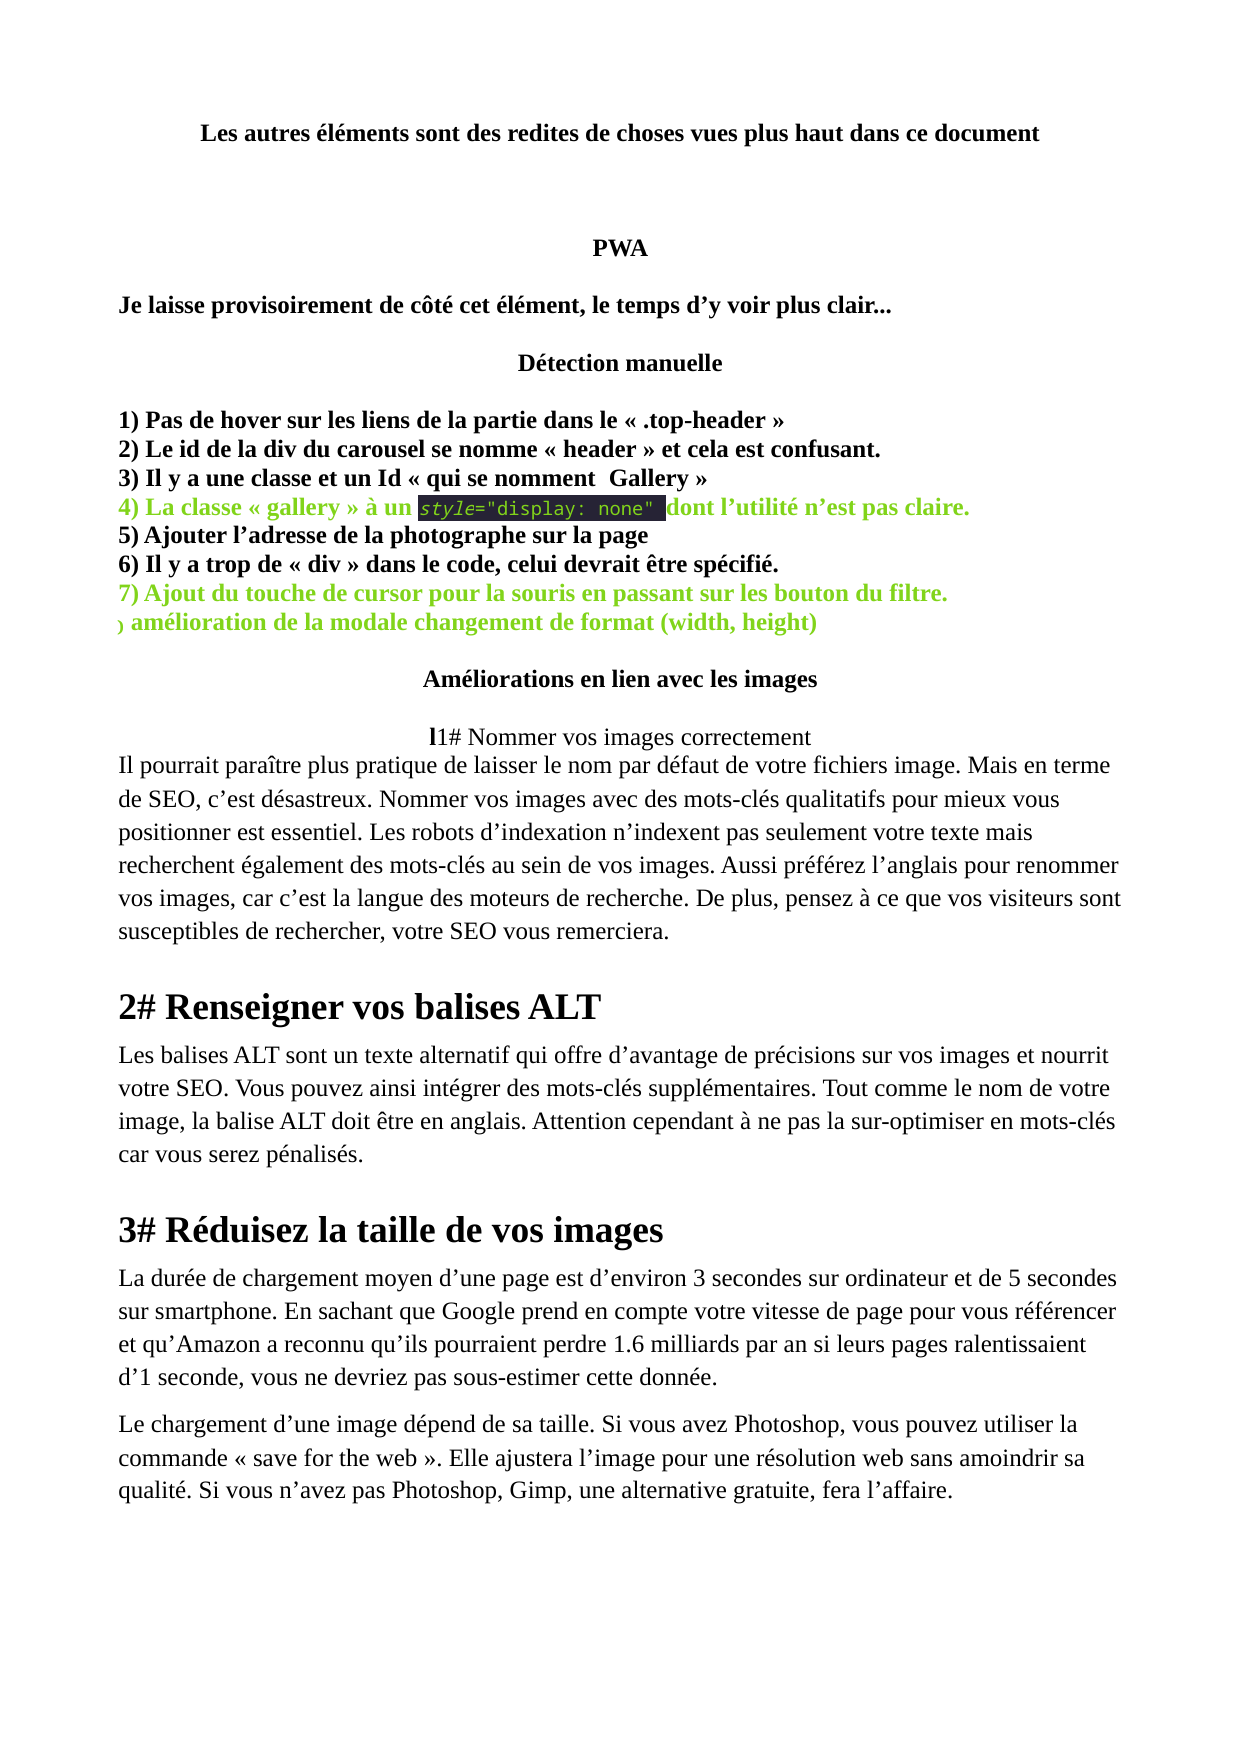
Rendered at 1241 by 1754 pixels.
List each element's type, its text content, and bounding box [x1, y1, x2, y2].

text Il pourrait paraître plus pratique de laisser le nom par défaut de votre fichiers image. Mais en terme de SEO, c’est désastreux. Nommer vos images avec des mots-clés qualitatifs pour mieux vous positionner est essentiel. Les robots d’indexation n’indexent pas seulement votre texte mais recherchent également des mots-clés au sein de vos images. Aussi préférez l’anglais pour renommer vos images, car c’est la langue des moteurs de recherche. De plus, pensez à ce que vos visiteurs sont susceptibles de rechercher, votre SEO vous remerciera. [118, 751, 1122, 944]
text 2) Le id de la div du carousel se nomme « header » et cela est confusant. [118, 434, 1122, 463]
text Je laisse provisoirement de côté cet élément, le temps d’y voir plus clair... [118, 291, 1122, 319]
text ₎ amélioration de la modale changement de format (width, height) [118, 607, 1122, 636]
text 5) Ajouter l’adresse de la photographe sur la page [118, 521, 1122, 549]
subtitle 2# Renseigner vos balises ALT [118, 984, 1122, 1027]
text 4) La classe « gallery » à un style="display: none" dont l’utilité n’est pas claire. [118, 492, 1122, 521]
text 1) Pas de hover sur les liens de la partie dans le « .top-header » [118, 406, 1122, 434]
text La durée de chargement moyen d’une page est d’environ 3 secondes sur ordinateur et de 5 secondes sur smartphone. En sachant que Google prend en compte votre vitesse de page pour vous référencer et qu’Amazon a reconnu qu’ils pourraient perdre 1.6 milliards par an si leurs pages ralentissaient d’1 seconde, vous ne devriez pas sous-estimer cette donnée. [118, 1263, 1122, 1391]
text l1# Nommer vos images correctement [118, 722, 1122, 751]
subtitle 3# Réduisez la taille de vos images [118, 1207, 1122, 1250]
text Le chargement d’une image dépend de sa taille. Si vous avez Photoshop, vous pouvez utiliser la commande « save for the web ». Elle ajustera l’image pour une résolution web sans amoindrir sa qualité. Si vous n’avez pas Photoshop, Gimp, une alternative gratuite, fera l’affaire. [118, 1409, 1122, 1504]
text PWA [118, 233, 1122, 262]
text Les balises ALT sont un texte alternatif qui offre d’avantage de précisions sur vos images et nourrit votre SEO. Vous pouvez ainsi intégrer des mots-clés supplémentaires. Tout comme le nom de votre image, la balise ALT doit être en anglais. Attention cependant à ne pas la sur-optimiser en mots-clés car vous serez pénalisés. [118, 1040, 1122, 1168]
text Les autres éléments sont des redites de choses vues plus haut dans ce document [118, 118, 1122, 147]
text 7) Ajout du touche de cursor pour la souris en passant sur les bouton du filtre. [118, 578, 1122, 607]
text Détection manuelle [118, 348, 1122, 377]
text Améliorations en lien avec les images [118, 664, 1122, 693]
text 6) Il y a trop de « div » dans le code, celui devrait être spécifié. [118, 549, 1122, 578]
text 3) Il y a une classe et un Id « qui se nomment Gallery » [118, 463, 1122, 492]
